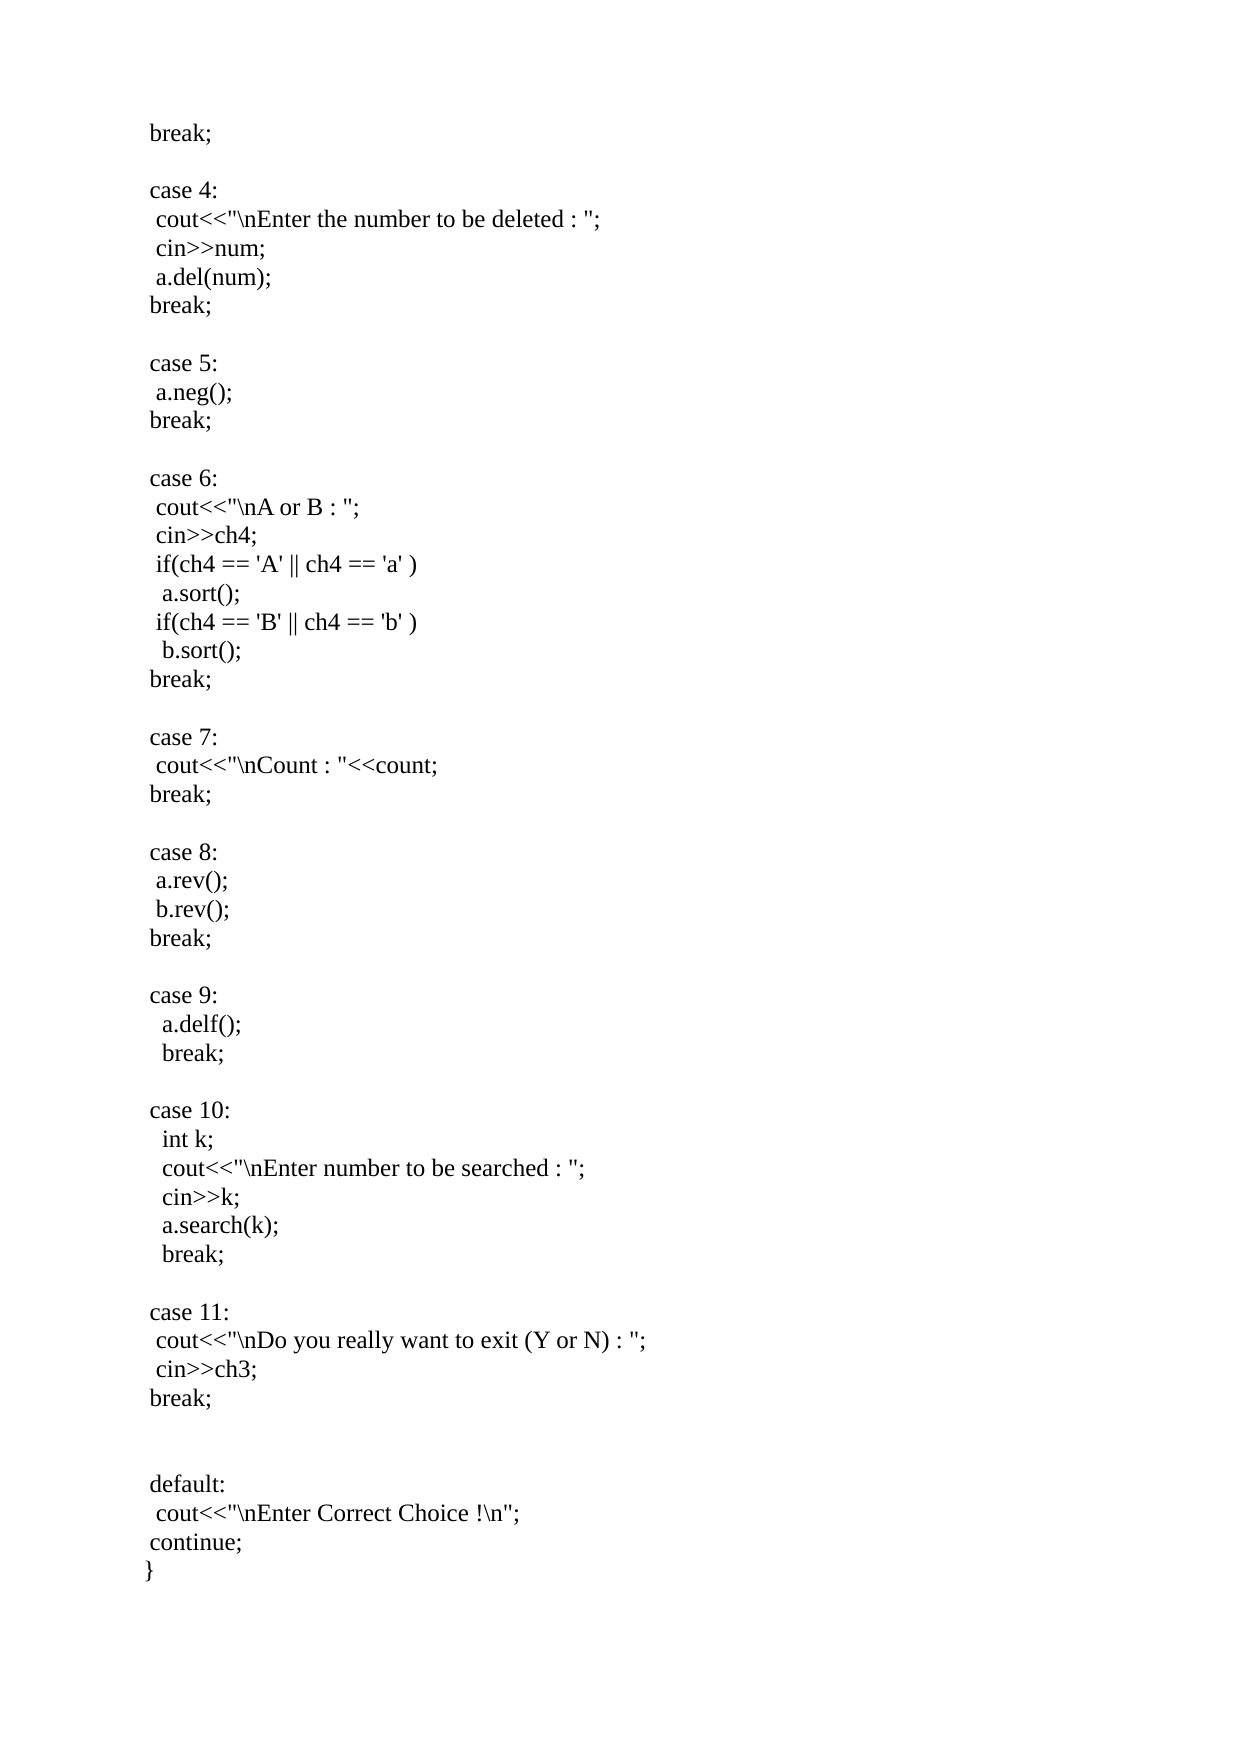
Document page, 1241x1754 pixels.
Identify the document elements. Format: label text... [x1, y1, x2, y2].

text case 4: [118, 176, 1122, 204]
text cout<<"\nCount : "<<count; [118, 751, 1122, 779]
text break; [118, 1239, 1122, 1268]
text break; [118, 664, 1122, 693]
text a.sort(); [118, 578, 1122, 607]
text break; [118, 1383, 1122, 1412]
text cout<<"\nEnter Correct Choice !\n"; [118, 1498, 1122, 1527]
text a.del(num); [118, 262, 1122, 291]
text break; [118, 406, 1122, 434]
text cin>>num; [118, 233, 1122, 262]
text cout<<"\nEnter number to be searched : "; [118, 1153, 1122, 1182]
text case 9: [118, 981, 1122, 1009]
text a.neg(); [118, 377, 1122, 406]
text cout<<"\nDo you really want to exit (Y or N) : "; [118, 1326, 1122, 1354]
text break; [118, 779, 1122, 808]
text a.delf(); [118, 1009, 1122, 1038]
text case 8: [118, 837, 1122, 866]
text break; [118, 923, 1122, 952]
text a.search(k); [118, 1211, 1122, 1239]
text cout<<"\nEnter the number to be deleted : "; [118, 204, 1122, 233]
text b.rev(); [118, 894, 1122, 923]
text cin>>k; [118, 1182, 1122, 1211]
text cout<<"\nA or B : "; [118, 492, 1122, 521]
text case 10: [118, 1096, 1122, 1124]
text b.sort(); [118, 636, 1122, 664]
text case 5: [118, 348, 1122, 377]
text a.rev(); [118, 866, 1122, 894]
text cin>>ch3; [118, 1354, 1122, 1383]
text continue; [118, 1527, 1122, 1556]
text int k; [118, 1124, 1122, 1153]
text case 7: [118, 722, 1122, 751]
text if(ch4 == 'A' || ch4 == 'a' ) [118, 549, 1122, 578]
text cin>>ch4; [118, 521, 1122, 549]
text case 6: [118, 463, 1122, 492]
text } [118, 1556, 1122, 1584]
text break; [118, 291, 1122, 319]
text break; [118, 118, 1122, 147]
text if(ch4 == 'B' || ch4 == 'b' ) [118, 607, 1122, 636]
text case 11: [118, 1297, 1122, 1326]
text default: [118, 1469, 1122, 1498]
text break; [118, 1038, 1122, 1067]
